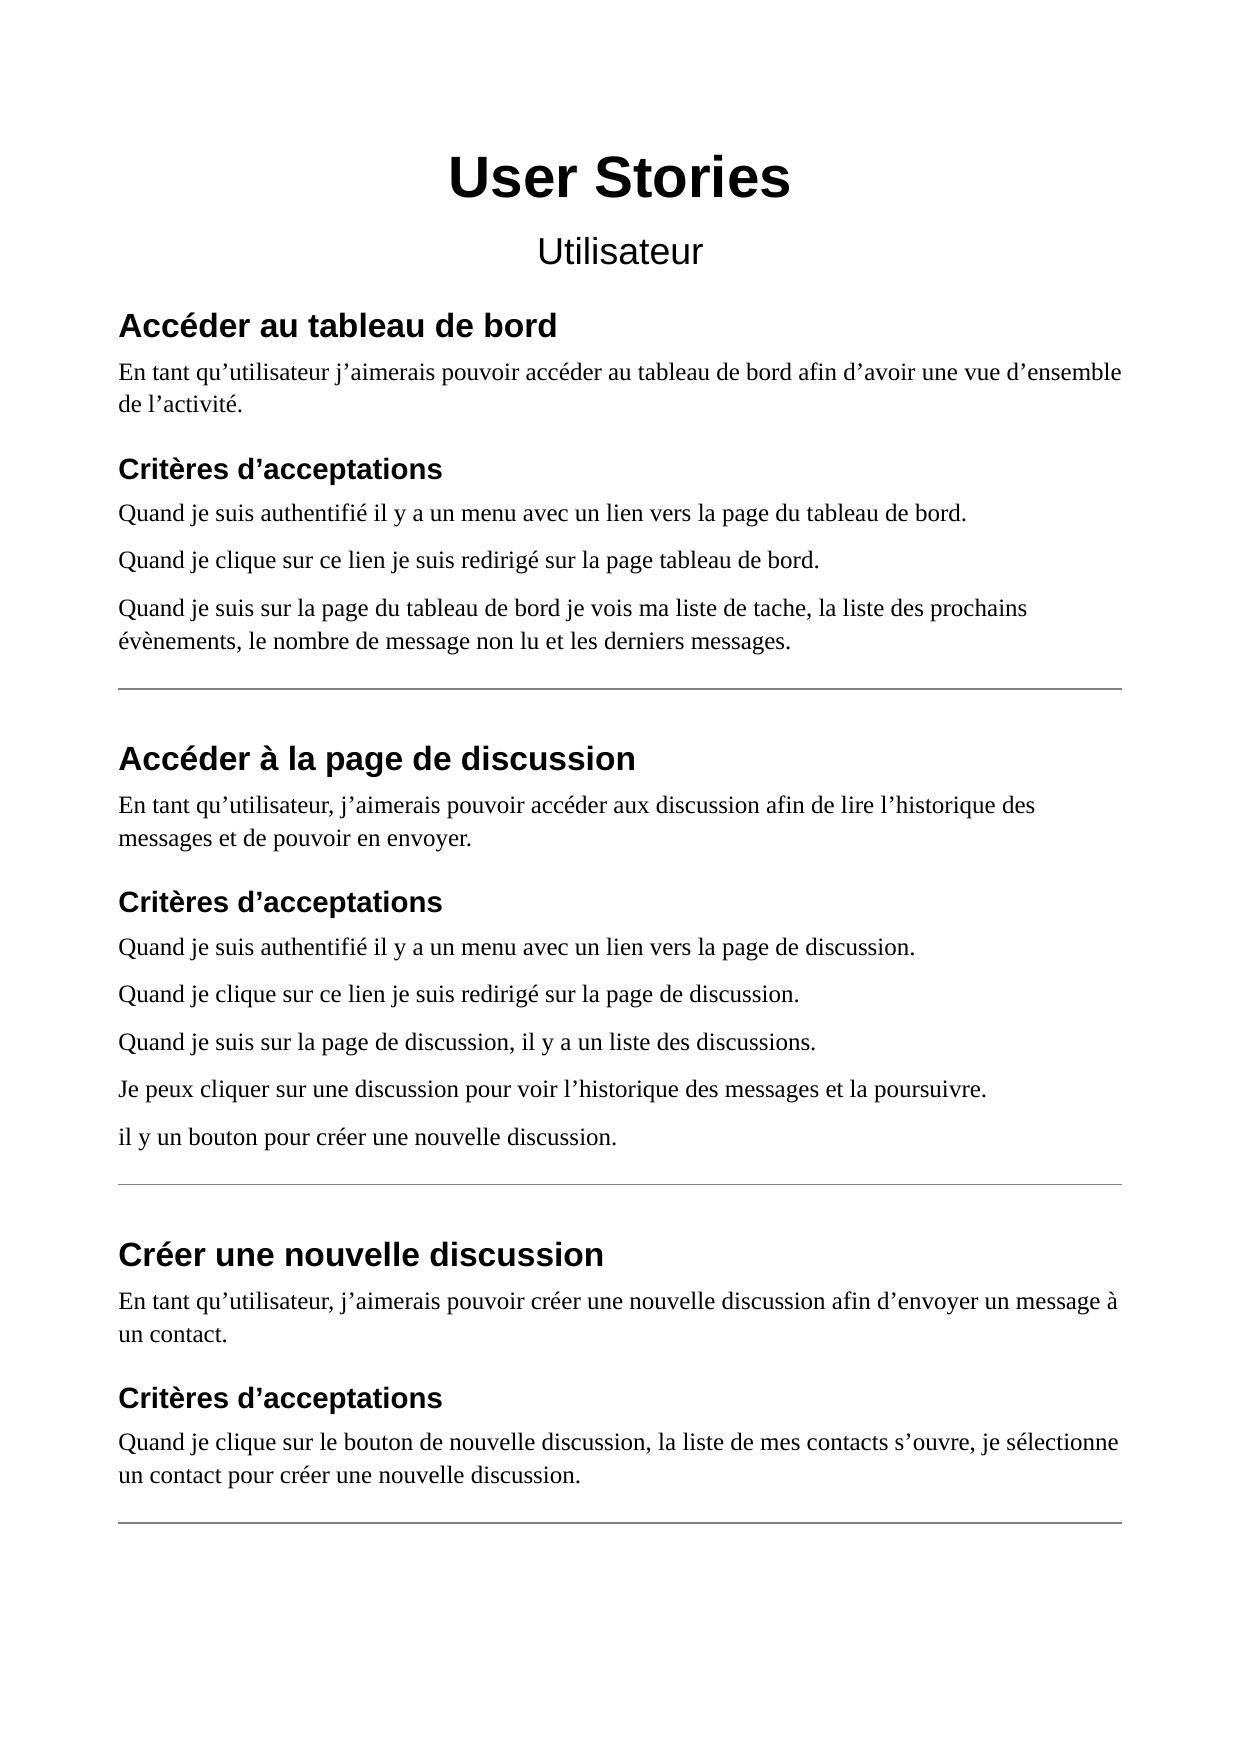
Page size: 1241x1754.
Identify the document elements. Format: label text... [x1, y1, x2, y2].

text il y un bouton pour créer une nouvelle discussion. [118, 1122, 1122, 1151]
subtitle Accéder au tableau de bord [118, 305, 1122, 344]
text Je peux cliquer sur une discussion pour voir l’historique des messages et la poursuivre. [118, 1074, 1122, 1103]
text Quand je suis authentifié il y a un menu avec un lien vers la page du tableau de bord. [118, 498, 1122, 527]
text Quand je clique sur le bouton de nouvelle discussion, la liste de mes contacts s’ouvre, je sélectionne un contact pour créer une nouvelle discussion. [118, 1427, 1122, 1489]
text Quand je suis authentifié il y a un menu avec un lien vers la page de discussion. [118, 932, 1122, 960]
subtitle Critères d’acceptations [118, 452, 1122, 486]
subtitle Accéder à la page de discussion [118, 739, 1122, 778]
text Quand je clique sur ce lien je suis redirigé sur la page de discussion. [118, 979, 1122, 1008]
subtitle Créer une nouvelle discussion [118, 1235, 1122, 1273]
text Quand je clique sur ce lien je suis redirigé sur la page tableau de bord. [118, 546, 1122, 574]
text Quand je suis sur la page du tableau de bord je vois ma liste de tache, la liste des prochains évènements, le nombre de message non lu et les derniers messages. [118, 593, 1122, 655]
subtitle Critères d’acceptations [118, 1381, 1122, 1415]
text En tant qu’utilisateur j’aimerais pouvoir accéder au tableau de bord afin d’avoir une vue d’ensemble de l’activité. [118, 357, 1122, 418]
text Quand je suis sur la page de discussion, il y a un liste des discussions. [118, 1027, 1122, 1056]
text En tant qu’utilisateur, j’aimerais pouvoir accéder aux discussion afin de lire l’historique des messages et de pouvoir en envoyer. [118, 790, 1122, 852]
subtitle Critères d’acceptations [118, 885, 1122, 919]
text En tant qu’utilisateur, j’aimerais pouvoir créer une nouvelle discussion afin d’envoyer un message à un contact. [118, 1286, 1122, 1348]
subtitle Utilisateur [118, 229, 1122, 272]
title User Stories [118, 143, 1122, 210]
